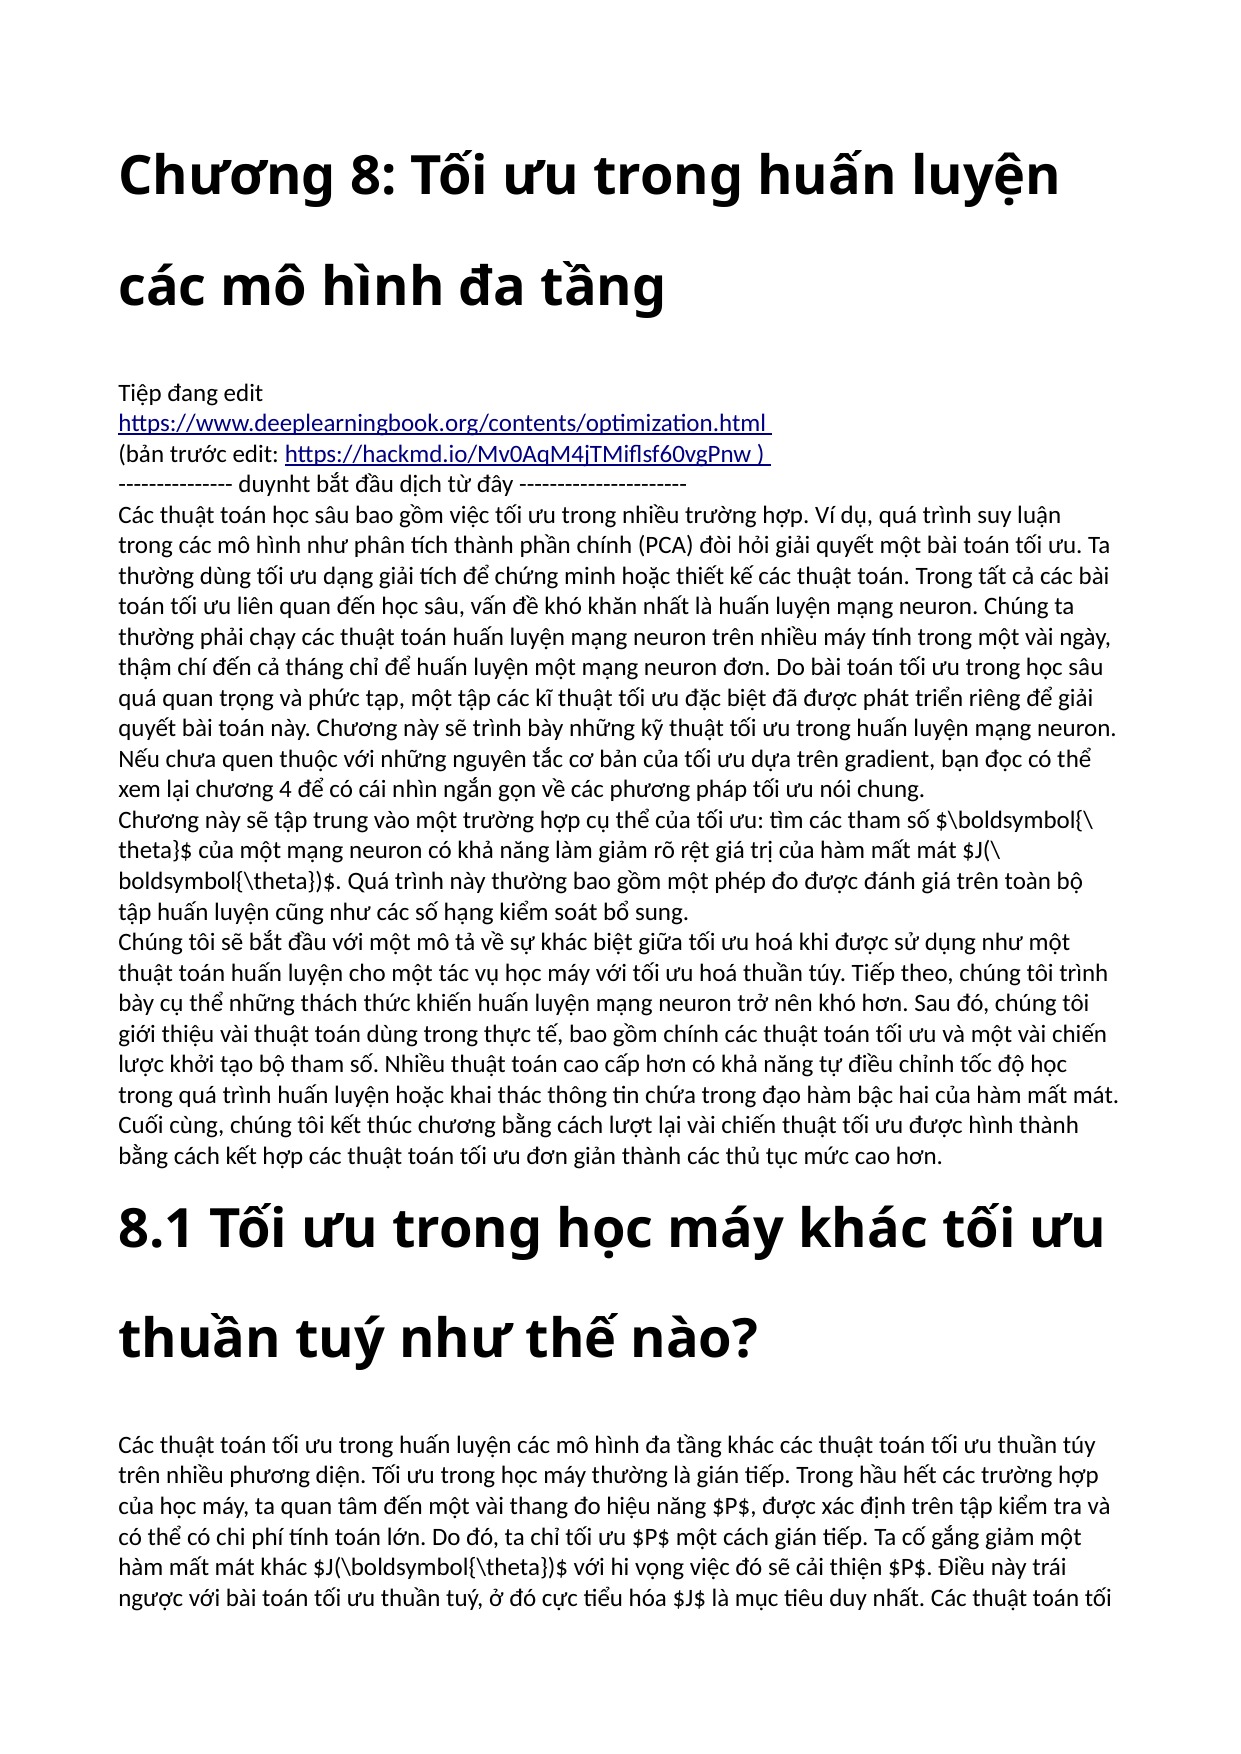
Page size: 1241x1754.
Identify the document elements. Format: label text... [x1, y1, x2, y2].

text Chúng tôi sẽ bắt đầu với một mô tả về sự khác biệt giữa tối ưu hoá khi được sử dụng như một thuật toán huấn luyện cho một tác vụ học máy với tối ưu hoá thuần túy. Tiếp theo, chúng tôi trình bày cụ thể những thách thức khiến huấn luyện mạng neuron trở nên khó hơn. Sau đó, chúng tôi giới thiệu vài thuật toán dùng trong thực tế, bao gồm chính các thuật toán tối ưu và một vài chiến lược khởi tạo bộ tham số. Nhiều thuật toán cao cấp hơn có khả năng tự điều chỉnh tốc độ học trong quá trình huấn luyện hoặc khai thác thông tin chứa trong đạo hàm bậc hai của hàm mất mát. Cuối cùng, chúng tôi kết thúc chương bằng cách lượt lại vài chiến thuật tối ưu được hình thành bằng cách kết hợp các thuật toán tối ưu đơn giản thành các thủ tục mức cao hơn. [118, 926, 1122, 1170]
subtitle 8.1 Tối ưu trong học máy khác tối ưu thuần tuý như thế nào? [118, 1189, 1122, 1373]
text Nếu chưa quen thuộc với những nguyên tắc cơ bản của tối ưu dựa trên gradient, bạn đọc có thể xem lại chương 4 để có cái nhìn ngắn gọn về các phương pháp tối ưu nói chung. [118, 743, 1122, 804]
text Các thuật toán học sâu bao gồm việc tối ưu trong nhiều trường hợp. Ví dụ, quá trình suy luận trong các mô hình như phân tích thành phần chính (PCA) đòi hỏi giải quyết một bài toán tối ưu. Ta thường dùng tối ưu dạng giải tích để chứng minh hoặc thiết kế các thuật toán. Trong tất cả các bài toán tối ưu liên quan đến học sâu, vấn đề khó khăn nhất là huấn luyện mạng neuron. Chúng ta thường phải chạy các thuật toán huấn luyện mạng neuron trên nhiều máy tính trong một vài ngày, thậm chí đến cả tháng chỉ để huấn luyện một mạng neuron đơn. Do bài toán tối ưu trong học sâu quá quan trọng và phức tạp, một tập các kĩ thuật tối ưu đặc biệt đã được phát triển riêng để giải quyết bài toán này. Chương này sẽ trình bày những kỹ thuật tối ưu trong huấn luyện mạng neuron. [118, 499, 1122, 743]
text Các thuật toán tối ưu trong huấn luyện các mô hình đa tầng khác các thuật toán tối ưu thuần túy trên nhiều phương diện. Tối ưu trong học máy thường là gián tiếp. Trong hầu hết các trường hợp của học máy, ta quan tâm đến một vài thang đo hiệu năng $P$, được xác định trên tập kiểm tra và có thể có chi phí tính toán lớn. Do đó, ta chỉ tối ưu $P$ một cách gián tiếp. Ta cố gắng giảm một hàm mất mát khác $J(\boldsymbol{\theta})$ với hi vọng việc đó sẽ cải thiện $P$. Điều này trái ngược với bài toán tối ưu thuần tuý, ở đó cực tiểu hóa $J$ là mục tiêu duy nhất. Các thuật toán tối [118, 1429, 1122, 1612]
text --------------- duynht bắt đầu dịch từ đây ---------------------- [118, 468, 1122, 499]
text Tiệp đang edit [118, 377, 1122, 407]
text (bản trước edit: https://hackmd.io/Mv0AqM4jTMiflsf60vgPnw ) [118, 438, 1122, 468]
text Chương này sẽ tập trung vào một trường hợp cụ thể của tối ưu: tìm các tham số $\boldsymbol{\theta}$ của một mạng neuron có khả năng làm giảm rõ rệt giá trị của hàm mất mát $J(\boldsymbol{\theta})$. Quá trình này thường bao gồm một phép đo được đánh giá trên toàn bộ tập huấn luyện cũng như các số hạng kiểm soát bổ sung. [118, 804, 1122, 926]
text https://www.deeplearningbook.org/contents/optimization.html [118, 407, 1122, 438]
subtitle Chương 8: Tối ưu trong huấn luyện các mô hình đa tầng [118, 137, 1122, 321]
